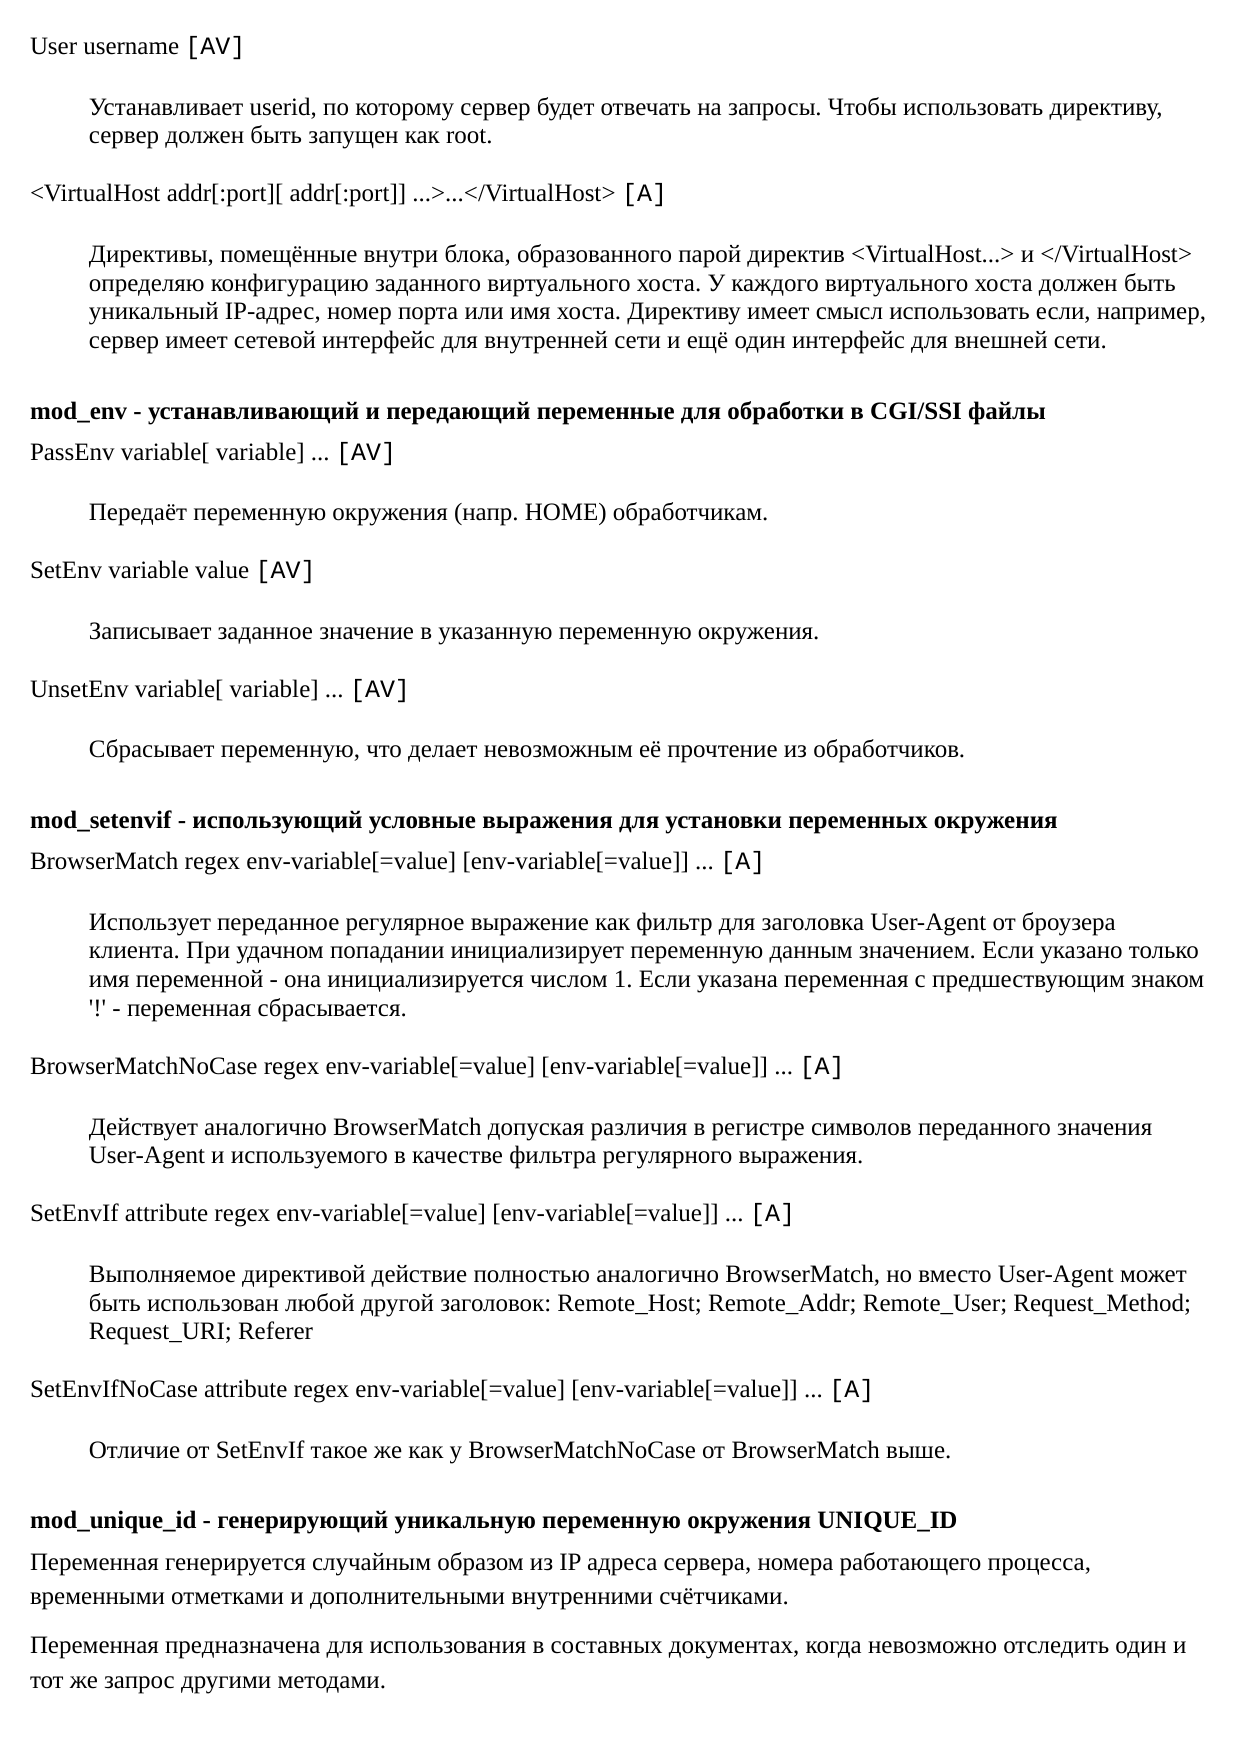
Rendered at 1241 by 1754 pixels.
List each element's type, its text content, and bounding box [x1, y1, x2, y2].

subtitle mod_setenvif - использующий условные выражения для установки переменных окружения [30, 805, 1211, 834]
subtitle SetEnv variable value [AV] [30, 556, 1211, 586]
subtitle BrowserMatchNoCase regex env-variable[=value] [env-variable[=value]] ... [A] [30, 1051, 1211, 1082]
text Переменная генерируется случайным образом из IP адреса сервера, номера работающего процесса, временными отметками и дополнительными внутренними счётчиками. [30, 1547, 1211, 1610]
subtitle mod_unique_id - генерирующий уникальную переменную окружения UNIQUE_ID [30, 1506, 1211, 1534]
subtitle BrowserMatch regex env-variable[=value] [env-variable[=value]] ... [A] [30, 846, 1211, 877]
subtitle SetEnvIfNoCase attribute regex env-variable[=value] [env-variable[=value]] ... [A] [30, 1374, 1211, 1405]
list Использует переданное регулярное выражение как фильтр для заголовка User-Agent от броузера клиента. При удачном попадании инициализирует переменную данным значением. Если указано только имя переменной - она инициализируется числом 1. Если указана переменная с предшествующим знаком '!' - переменная сбрасывается. [89, 907, 1211, 1022]
list Выполняемое директивой действие полностью аналогично BrowserMatch, но вместо User-Agent может быть использован любой другой заголовок: Remote_Host; Remote_Addr; Remote_User; Request_Method; Request_URI; Referer [89, 1259, 1211, 1345]
subtitle PassEnv variable[ variable] ... [AV] [30, 437, 1211, 468]
subtitle UnsetEnv variable[ variable] ... [AV] [30, 674, 1211, 705]
subtitle mod_env - устанавливающий и передающий переменные для обработки в CGI/SSI файлы [30, 396, 1211, 424]
subtitle <VirtualHost addr[:port][ addr[:port]] ...>...</VirtualHost> [A] [30, 178, 1211, 209]
subtitle SetEnvIf attribute regex env-variable[=value] [env-variable[=value]] ... [A] [30, 1198, 1211, 1229]
subtitle User username [AV] [30, 31, 1211, 62]
list Действует аналогично BrowserMatch допуская различия в регистре символов переданного значения User-Agent и используемого в качестве фильтра регулярного выражения. [89, 1112, 1211, 1169]
list Директивы, помещённые внутри блока, образованного парой директив <VirtualHost...> и </VirtualHost> определяю конфигурацию заданного виртуального хоста. У каждого виртуального хоста должен быть уникальный IP-адрес, номер порта или имя хоста. Директиву имеет смысл использовать если, например, сервер имеет сетевой интерфейс для внутренней сети и ещё один интерфейс для внешней сети. [89, 239, 1211, 354]
list Отличие от SetEnvIf такое же как у BrowserMatchNoCase от BrowserMatch выше. [89, 1435, 1211, 1464]
list Записывает заданное значение в указанную переменную окружения. [89, 616, 1211, 645]
list Устанавливает userid, по которому сервер будет отвечать на запросы. Чтобы использовать директиву, сервер должен быть запущен как root. [89, 92, 1211, 149]
list Сбрасывает переменную, что делает невозможным её прочтение из обработчиков. [89, 734, 1211, 763]
list Передаёт переменную окружения (напр. HOME) обработчикам. [89, 497, 1211, 526]
text Переменная предназначена для использования в составных документах, когда невозможно отследить один и тот же запрос другими методами. [30, 1630, 1211, 1694]
